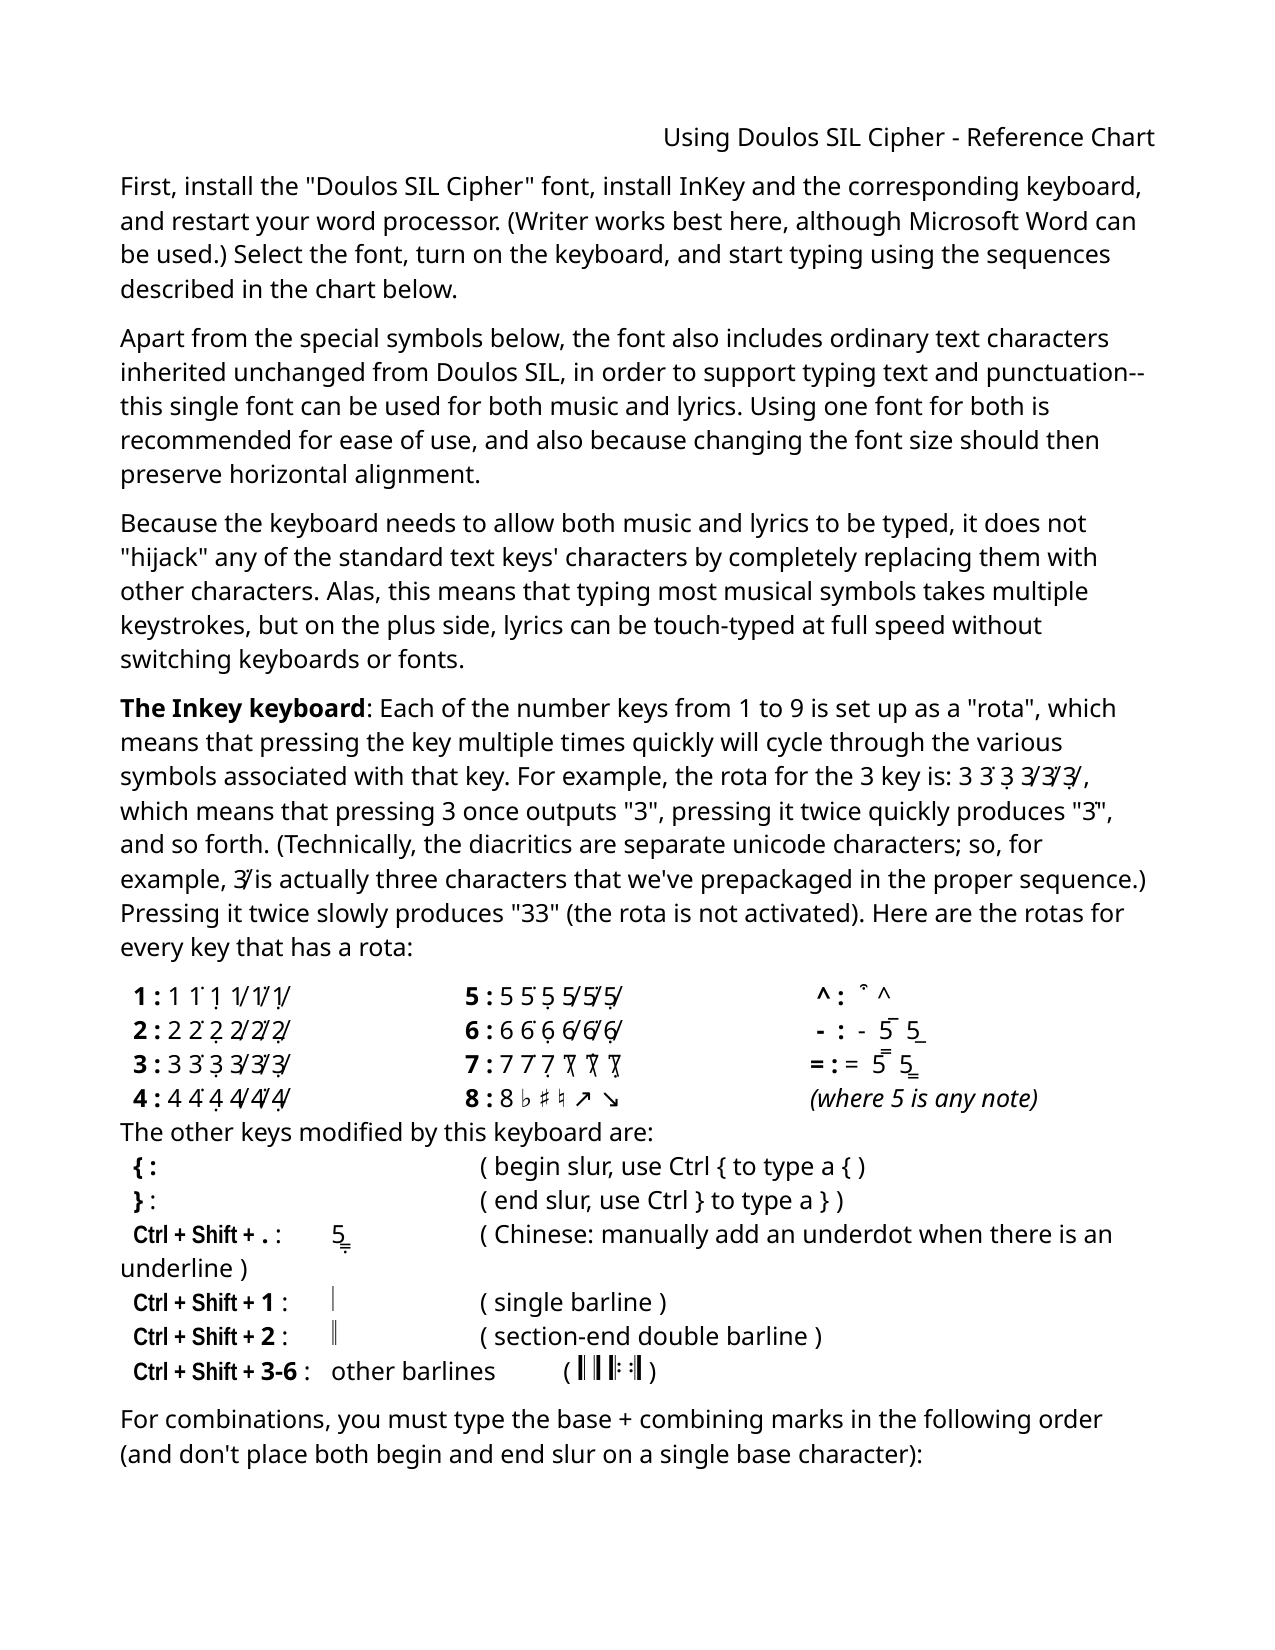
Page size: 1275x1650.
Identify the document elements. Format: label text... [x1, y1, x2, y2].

text 5 : 5 5̇ 5̣ 5̸ 5̸̇ 5̸̣ [465, 978, 810, 1012]
text 3 : 3 3̇ 3̣ 3̸ 3̸̇ 3̸̣ [120, 1047, 465, 1081]
text Using Doulos SIL Cipher - Reference Chart [120, 120, 1155, 154]
text 7 : 7 7̇ 7̣ 7⃥ 7⃥̇ 7⃥̣ [465, 1047, 810, 1081]
text The Inkey keyboard: Each of the number keys from 1 to 9 is set up as a "rota", which means that pressing the key multiple times quickly will cycle through the various symbols associated with that key. For example, the rota for the 3 key is: 3 3̇ 3̣ 3̸ 3̸̇ 3̸̣ , which means that pressing 3 once outputs "3", pressing it twice quickly produces "3̇", and so forth. (Technically, the diacritics are separate unicode characters; so, for example, 3̸̇ is actually three characters that we've prepackaged in the proper sequence.) Pressing it twice slowly produces "33" (the rota is not activated). Here are the rotas for every key that has a rota: [120, 691, 1155, 963]
text ^ : ͒ ^ [810, 978, 1155, 1012]
text 1 : 1 1̇ 1̣ 1̸ 1̸̇ 1̸̣ [120, 978, 465, 1012]
text Apart from the special symbols below, the font also includes ordinary text characters inherited unchanged from Doulos SIL, in order to support typing text and punctuation--this single font can be used for both music and lyrics. Using one font for both is recommended for ease of use, and also because changing the font size should then preserve horizontal alignment. [120, 320, 1155, 491]
text The other keys modified by this keyboard are: { : 𝅷 ( begin slur, use Ctrl { to type a { ) } : 𝅸 ( end slur, use Ctrl } to type a } ) Ctrl + Shift + . : 5̳̣ ( Chinese: manually add an underdot when there is an underline ) Ctrl + Shift + 1 : 𝄀 ( single barline ) Ctrl + Shift + 2 : 𝄁 ( section-end double barline ) Ctrl + Shift + 3-6 : other barlines ( 𝄃 𝄂 𝄆 𝄇 ) [120, 1115, 1155, 1387]
text 2 : 2 2̇ 2̣ 2̸ 2̸̇ 2̸̣ [120, 1012, 465, 1047]
text Because the keyboard needs to allow both music and lyrics to be typed, it does not "hijack" any of the standard text keys' characters by completely replacing them with other characters. Alas, this means that typing most musical symbols takes multiple keystrokes, but on the plus side, lyrics can be touch-typed at full speed without switching keyboards or fonts. [120, 506, 1155, 676]
text First, install the "Doulos SIL Cipher" font, install InKey and the corresponding keyboard, and restart your word processor. (Writer works best here, although Microsoft Word can be used.) Select the font, turn on the keyboard, and start typing using the sequences described in the chart below. [120, 169, 1155, 305]
text = : = 5̿ 5̳ [810, 1047, 1155, 1081]
text 4 : 4 4̇ 4̣ 4̸ 4̸̇ 4̸̣ [120, 1081, 465, 1115]
text 8 : 8 ♭ ♯ ♮ ↗ ↘ [465, 1081, 810, 1115]
text For combinations, you must type the base + combining marks in the following order (and don't place both begin and end slur on a single base character): [120, 1402, 1155, 1470]
text 6 : 6 6̇ 6̣ 6̸ 6̸̇ 6̸̣ [465, 1012, 810, 1047]
text - : - 5̅ 5̲ [810, 1012, 1155, 1047]
text (where 5 is any note) [810, 1081, 1155, 1115]
